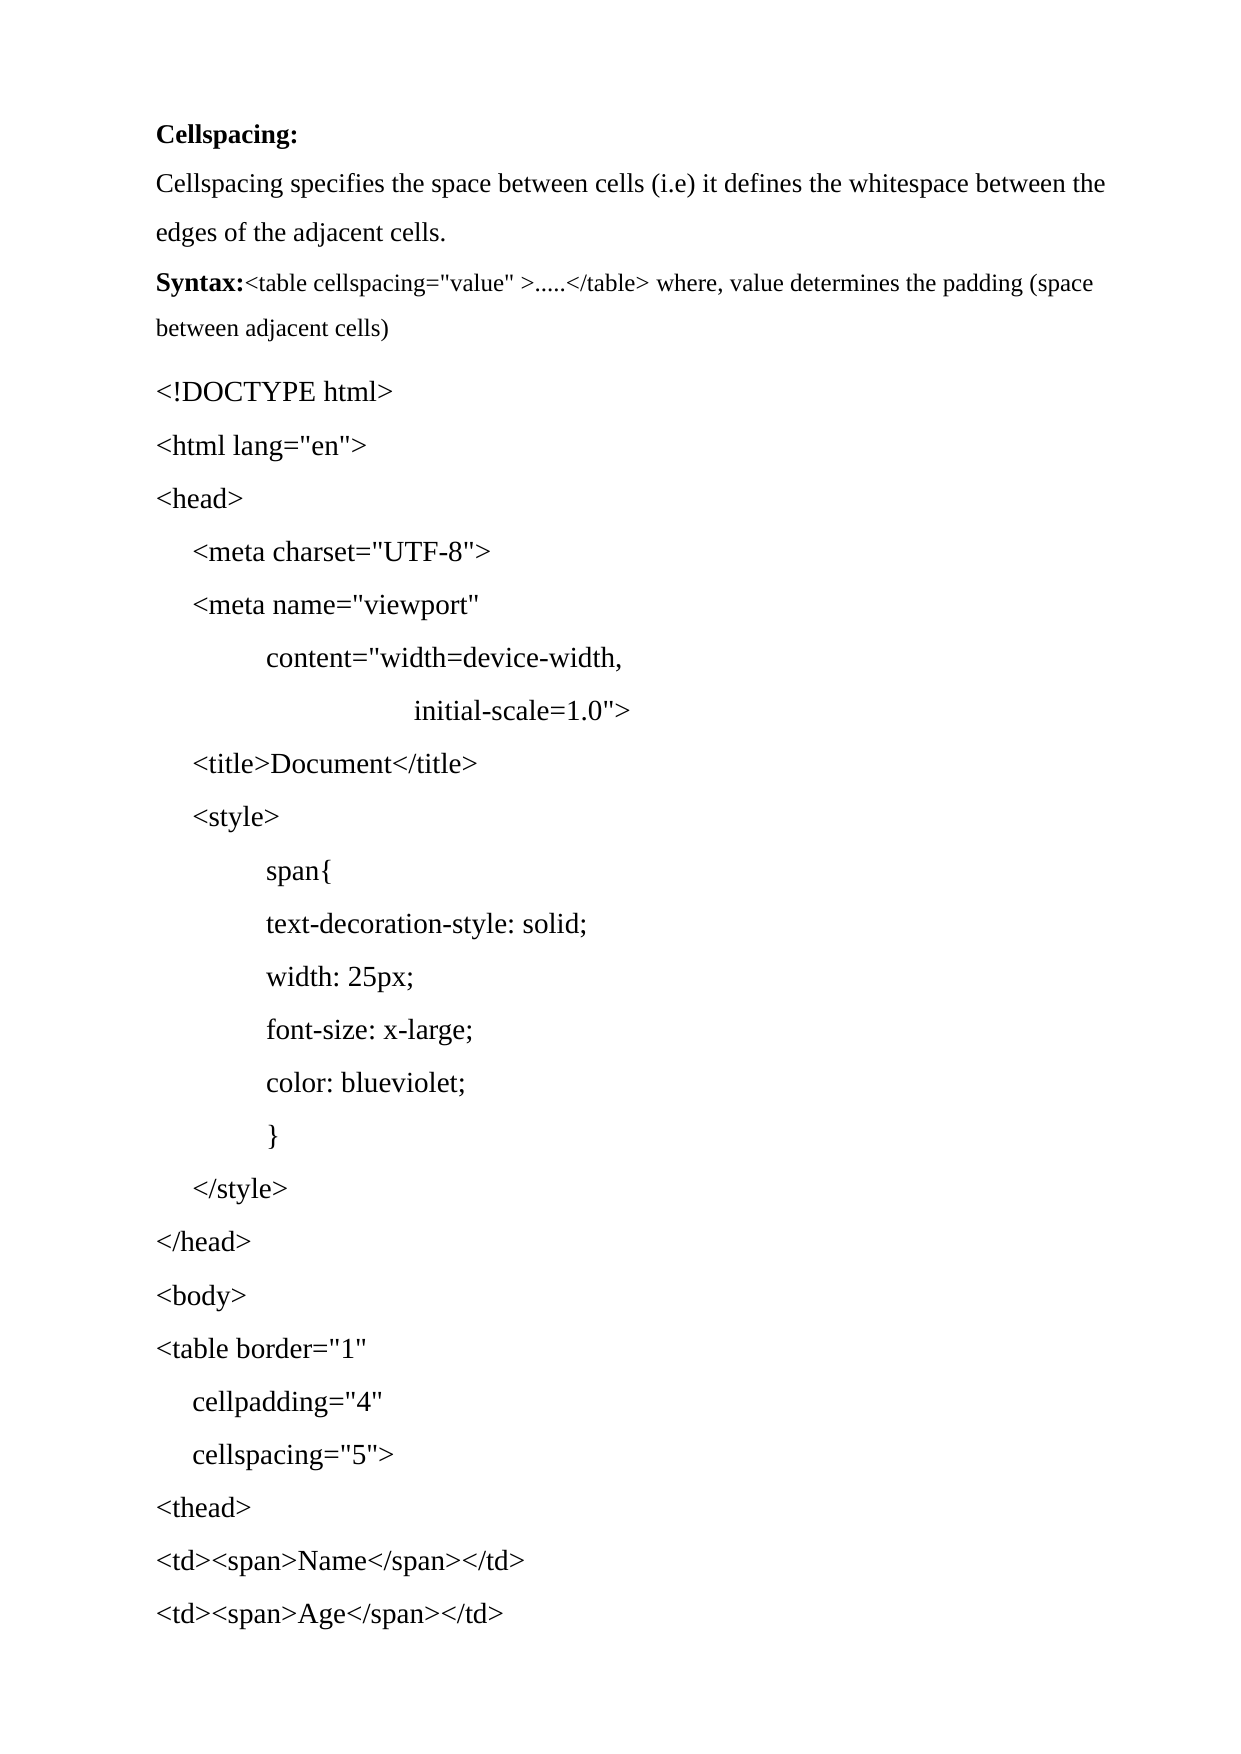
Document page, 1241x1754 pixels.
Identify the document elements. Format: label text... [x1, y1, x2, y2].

text <head> [156, 481, 1122, 514]
text <title>Document</title> [156, 746, 1122, 780]
text <td><span>Age</span></td> [156, 1596, 1122, 1630]
text <style> [156, 799, 1122, 833]
text cellspacing="5"> [156, 1437, 1122, 1471]
text <thead> [156, 1490, 1122, 1524]
text </head> [156, 1224, 1122, 1258]
text Cellspacing specifies the space between cells (i.e) it defines the whitespace between the edges of the adjacent cells. Syntax:<table cellspacing="value" >.....</table> where, value determines the padding (space between adjacent cells) [156, 167, 1122, 342]
text <table border="1" [156, 1331, 1122, 1364]
text <body> [156, 1278, 1122, 1311]
text </style> [156, 1171, 1122, 1205]
text span{ [156, 853, 1122, 886]
text <meta name="viewport" [156, 587, 1122, 621]
list Cellspacing: [156, 118, 1122, 149]
text font-size: x-large; [156, 1012, 1122, 1046]
text } [156, 1118, 1122, 1152]
text initial-scale=1.0"> [156, 693, 1122, 727]
text <!DOCTYPE html> [156, 374, 1122, 408]
text <meta charset="UTF-8"> [156, 534, 1122, 567]
text width: 25px; [156, 959, 1122, 992]
text cellpadding="4" [156, 1384, 1122, 1417]
text <td><span>Name</span></td> [156, 1543, 1122, 1577]
text <html lang="en"> [156, 428, 1122, 461]
text text-decoration-style: solid; [156, 906, 1122, 939]
text content="width=device-width, [156, 640, 1122, 674]
text color: blueviolet; [156, 1065, 1122, 1099]
